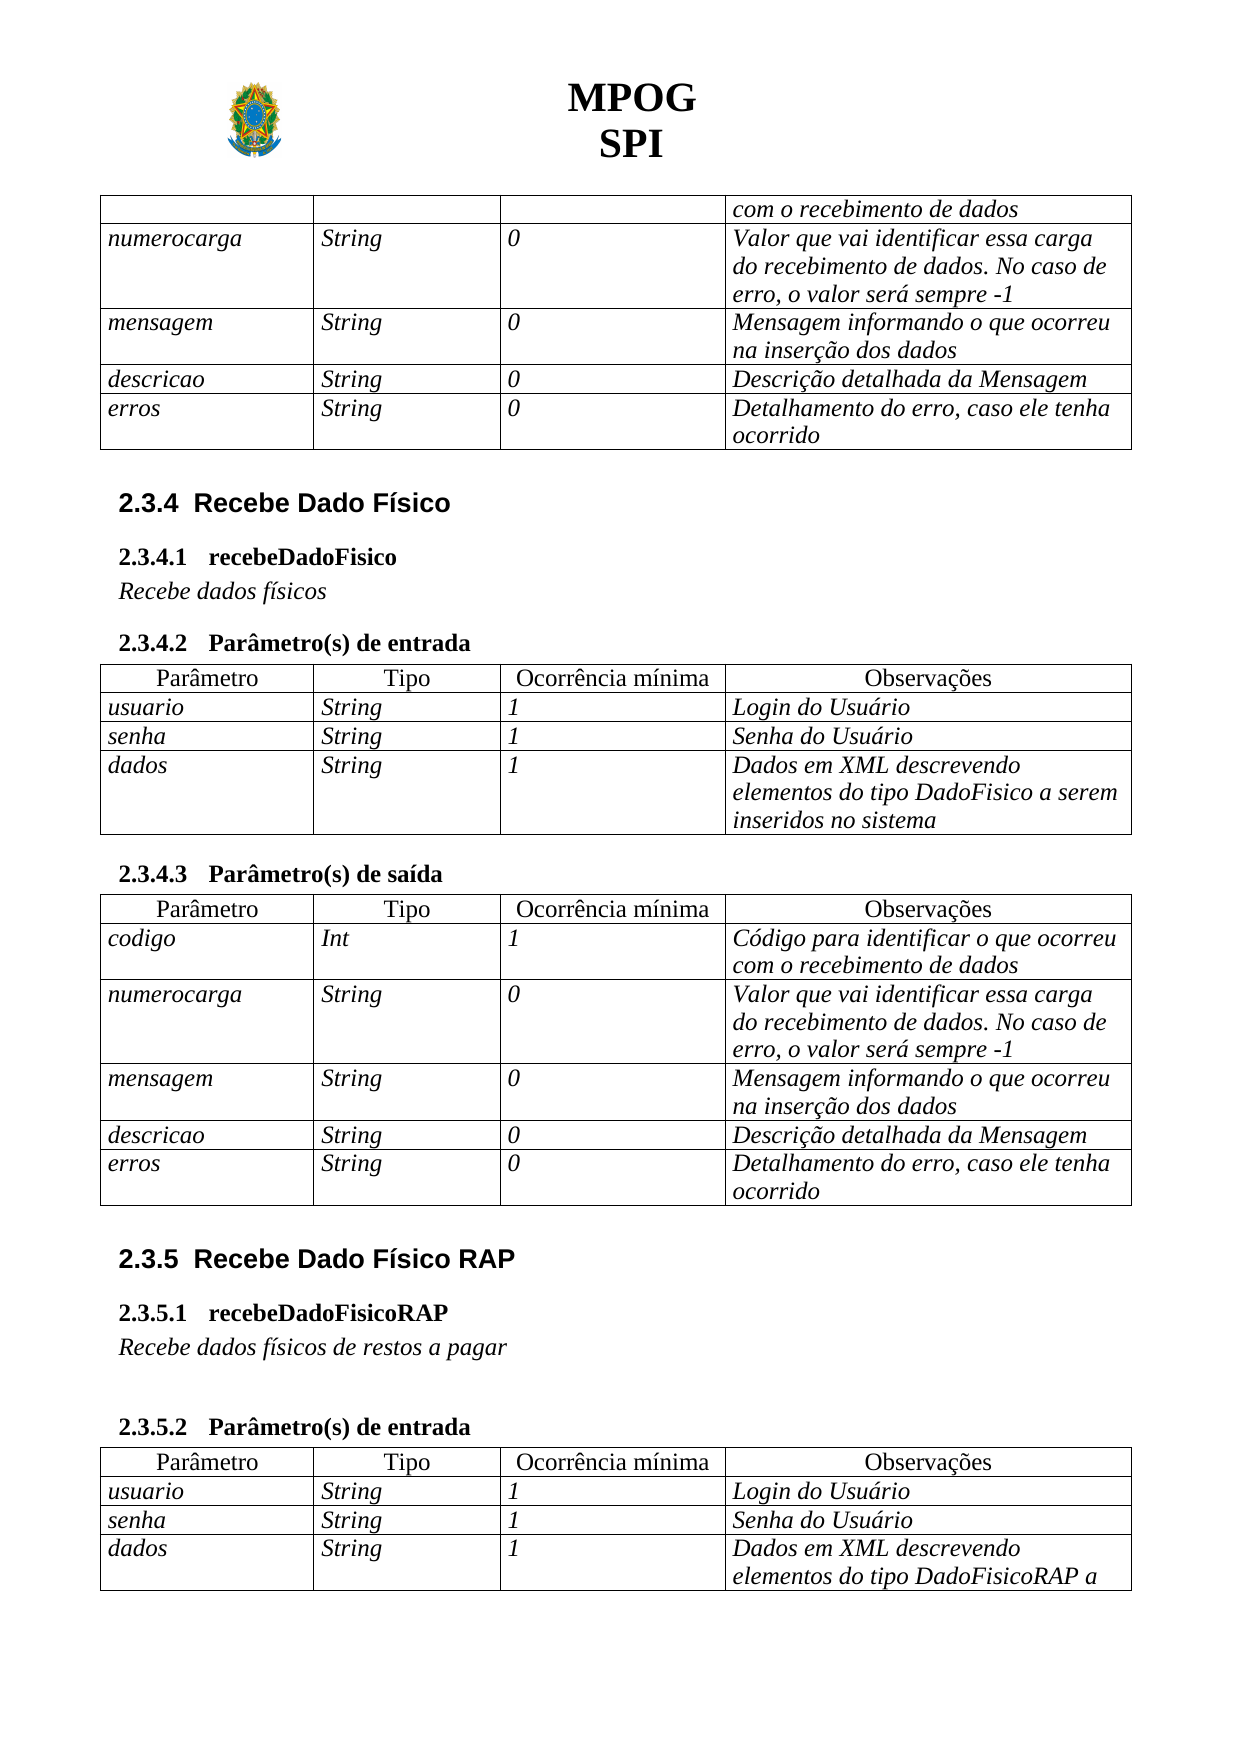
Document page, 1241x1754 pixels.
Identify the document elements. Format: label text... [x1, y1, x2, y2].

table_cell 1 [501, 924, 725, 979]
subtitle Recebe Dado Físico RAP [118, 1243, 1151, 1274]
table_cell Int [314, 924, 500, 979]
table_cell 0 [501, 309, 725, 364]
table_cell 1 [501, 1535, 725, 1590]
table_cell com o recebimento de dados [726, 196, 1131, 223]
table_cell Detalhamento do erro, caso ele tenha ocorrido [726, 1150, 1131, 1205]
table_cell Valor que vai identificar essa carga do recebimento de dados. No caso de erro, o valor será sempre -1 [726, 980, 1131, 1063]
table_cell 0 [501, 365, 725, 393]
table_cell String [314, 1535, 500, 1590]
table_header Parâmetro [101, 895, 313, 923]
table_cell String [314, 1506, 500, 1533]
table_cell 0 [501, 1150, 725, 1205]
table_cell descricao [101, 365, 313, 393]
table_cell String [314, 224, 500, 307]
table_cell Valor que vai identificar essa carga do recebimento de dados. No caso de erro, o valor será sempre -1 [726, 224, 1131, 307]
table_cell 1 [501, 751, 725, 834]
table_cell Senha do Usuário [726, 1506, 1131, 1533]
table_cell Senha do Usuário [726, 722, 1131, 750]
table_header Tipo [314, 895, 500, 923]
table_cell String [314, 1064, 500, 1120]
table_cell String [314, 1477, 500, 1505]
table_cell Dados em XML descrevendo elementos do tipo DadoFisicoRAP a [726, 1535, 1131, 1590]
table_cell [101, 196, 313, 223]
table_cell 0 [501, 1121, 725, 1148]
table_cell mensagem [101, 1064, 313, 1120]
text Recebe dados físicos de restos a pagar [89, 1333, 1151, 1361]
table_header Observações [726, 895, 1131, 923]
table_cell 0 [501, 1064, 725, 1120]
table_header Tipo [314, 665, 500, 692]
table_cell codigo [101, 924, 313, 979]
table_cell 1 [501, 722, 725, 750]
table_cell Dados em XML descrevendo elementos do tipo DadoFisico a serem inseridos no sistema [726, 751, 1131, 834]
table_cell 0 [501, 394, 725, 449]
table_cell 0 [501, 980, 725, 1063]
table_cell dados [101, 751, 313, 834]
subtitle Parâmetro(s) de entrada [118, 629, 1151, 657]
table_cell senha [101, 1506, 313, 1533]
table_cell 0 [501, 224, 725, 307]
table_cell Descrição detalhada da Mensagem [726, 1121, 1131, 1148]
table_cell Login do Usuário [726, 1477, 1131, 1505]
table_cell String [314, 394, 500, 449]
table_cell [314, 196, 500, 223]
table_header Parâmetro [101, 1448, 313, 1476]
table_cell Descrição detalhada da Mensagem [726, 365, 1131, 393]
table_cell 1 [501, 1506, 725, 1533]
table_cell usuario [101, 1477, 313, 1505]
table_cell Detalhamento do erro, caso ele tenha ocorrido [726, 394, 1131, 449]
table_cell senha [101, 722, 313, 750]
table_header Tipo [314, 1448, 500, 1476]
table_header Ocorrência mínima [501, 895, 725, 923]
table_header Ocorrência mínima [501, 1448, 725, 1476]
table_header Ocorrência mínima [501, 665, 725, 692]
table_cell numerocarga [101, 980, 313, 1063]
table_cell String [314, 1121, 500, 1148]
subtitle Parâmetro(s) de entrada [118, 1413, 1151, 1441]
table_cell descricao [101, 1121, 313, 1148]
picture [227, 82, 282, 158]
table_cell numerocarga [101, 224, 313, 307]
table_header Observações [726, 665, 1131, 692]
subtitle recebeDadoFisico [118, 543, 1151, 571]
table_cell usuario [101, 693, 313, 721]
subtitle Parâmetro(s) de saída [118, 860, 1151, 888]
table_cell String [314, 751, 500, 834]
table_cell String [314, 980, 500, 1063]
table_cell erros [101, 1150, 313, 1205]
table_cell Mensagem informando o que ocorreu na inserção dos dados [726, 1064, 1131, 1120]
table_cell dados [101, 1535, 313, 1590]
table_cell Mensagem informando o que ocorreu na inserção dos dados [726, 309, 1131, 364]
table_cell String [314, 722, 500, 750]
table_cell String [314, 693, 500, 721]
table_cell Código para identificar o que ocorreu com o recebimento de dados [726, 924, 1131, 979]
table_cell 1 [501, 693, 725, 721]
subtitle Recebe Dado Físico [118, 488, 1151, 518]
table_cell Login do Usuário [726, 693, 1131, 721]
table_cell String [314, 1150, 500, 1205]
table_cell [501, 196, 725, 223]
table_cell String [314, 365, 500, 393]
table_cell 1 [501, 1477, 725, 1505]
table_cell mensagem [101, 309, 313, 364]
table_header Parâmetro [101, 665, 313, 692]
subtitle recebeDadoFisicoRAP [118, 1299, 1151, 1327]
table_cell erros [101, 394, 313, 449]
text Recebe dados físicos [89, 577, 1151, 604]
table_cell String [314, 309, 500, 364]
table_header Observações [726, 1448, 1131, 1476]
